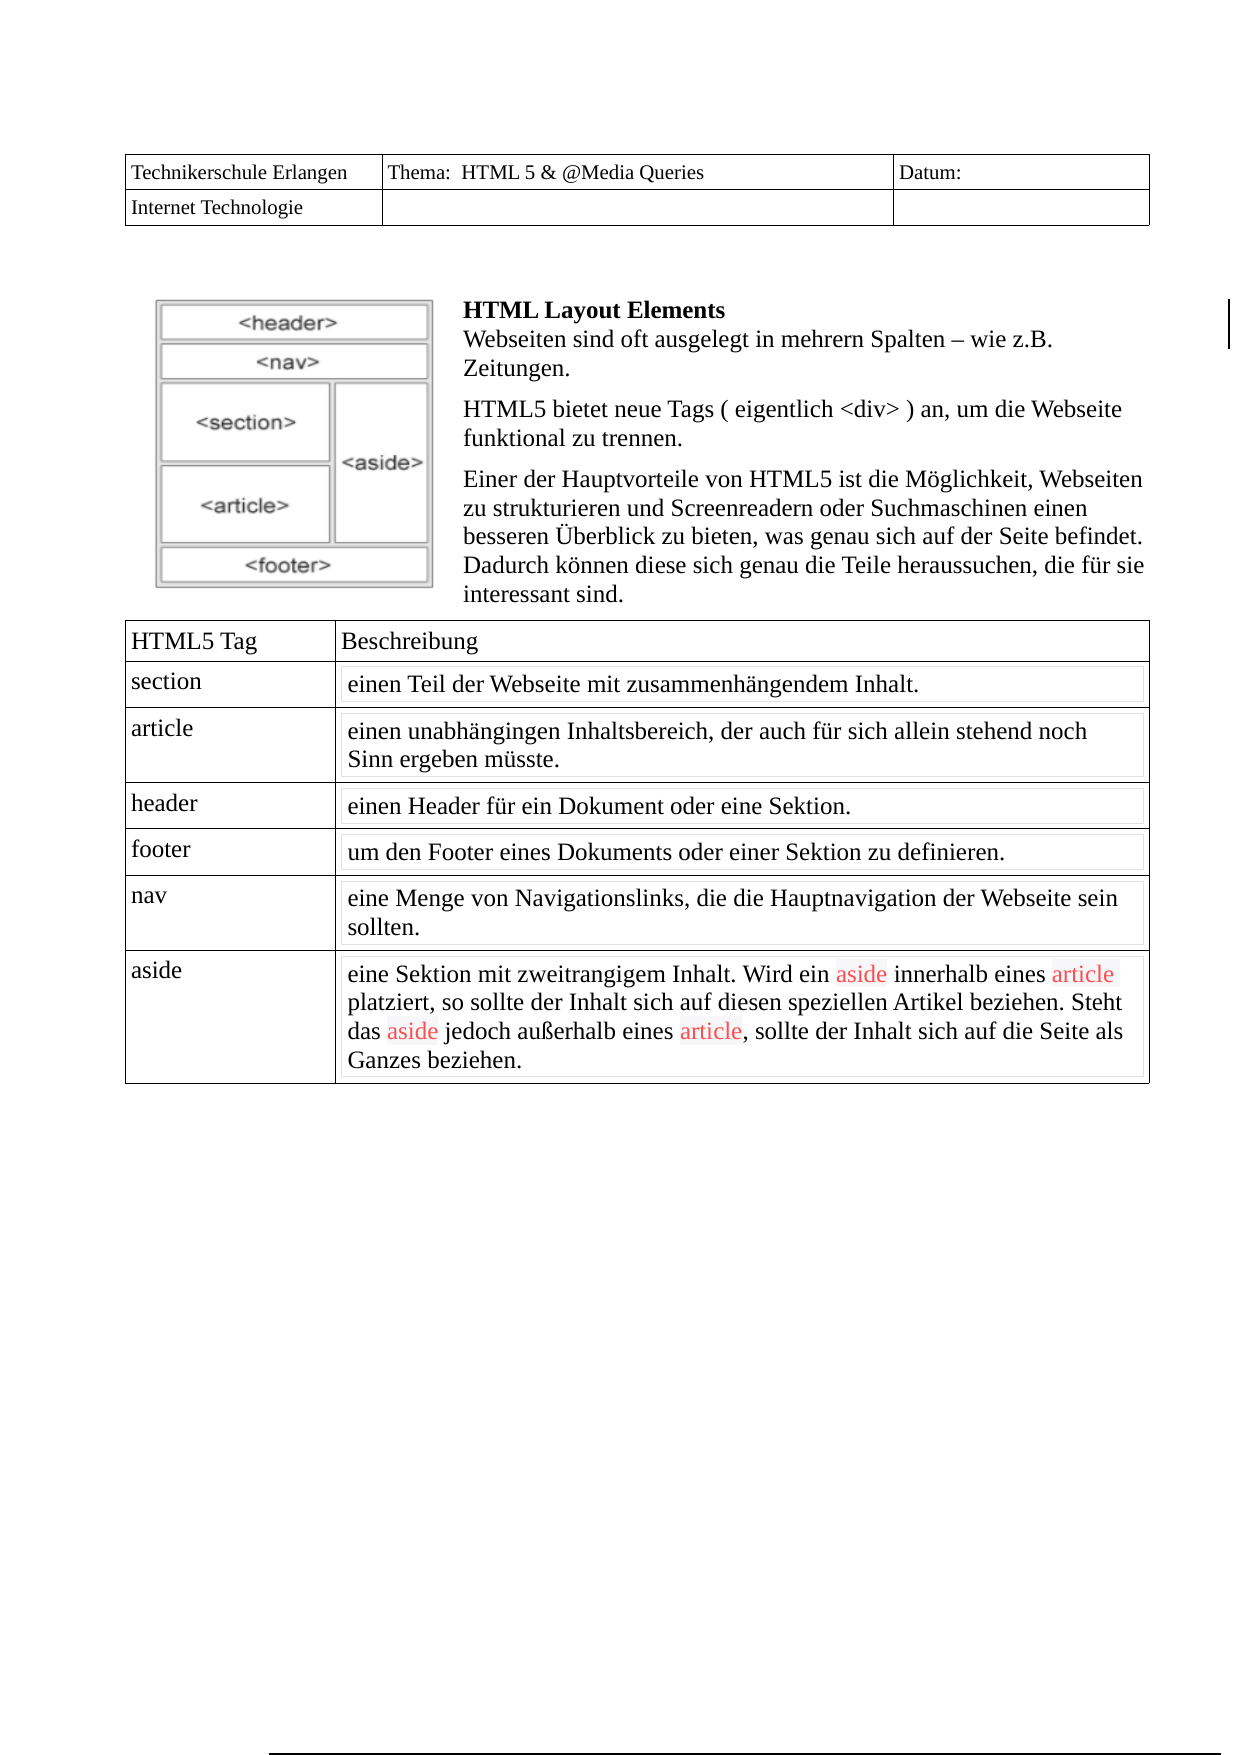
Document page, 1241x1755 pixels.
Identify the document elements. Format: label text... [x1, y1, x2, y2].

table_header Beschreibung [336, 621, 1149, 661]
table_cell section [126, 662, 335, 707]
table_cell eine Sektion mit zweitrangigem Inhalt. Wird ein aside innerhalb eines article platziert, so sollte der Inhalt sich auf diesen speziellen Artikel beziehen. Steht das aside jedoch außerhalb eines article, sollte der Inhalt sich auf die Seite als Ganzes beziehen. [336, 951, 1149, 1082]
text HTML5 bietet neue Tags ( eigentlich <div> ) an, um die Webseite funktional zu trennen. [463, 394, 1149, 451]
table_cell nav [126, 876, 335, 950]
table_cell einen unabhängingen Inhaltsbereich, der auch für sich allein stehend noch Sinn ergeben müsste. [336, 708, 1149, 782]
text Webseiten sind oft ausgelegt in mehrern Spalten – wie z.B. Zeitungen. [463, 324, 1149, 381]
table_cell article [126, 708, 335, 782]
text Einer der Hauptvorteile von HTML5 ist die Möglichkeit, Webseiten zu strukturieren und Screenreadern oder Suchmaschinen einen besseren Überblick zu bieten, was genau sich auf der Seite befindet. Dadurch können diese sich genau die Teile heraussuchen, die für sie interessant sind. [463, 464, 1149, 608]
table_cell um den Footer eines Dokuments oder einer Sektion zu definieren. [336, 829, 1149, 875]
table_cell einen Header für ein Dokument oder eine Sektion. [336, 783, 1149, 828]
table_cell aside [126, 951, 335, 1082]
subtitle [125, 295, 143, 324]
table_cell footer [126, 829, 335, 875]
picture [143, 290, 463, 608]
table_header HTML5 Tag [126, 621, 335, 661]
table_cell einen Teil der Webseite mit zusammenhängendem Inhalt. [336, 662, 1149, 707]
table_cell eine Menge von Navigationslinks, die die Hauptnavigation der Webseite sein sollten. [336, 876, 1149, 950]
subtitle HTML Layout Elements [463, 295, 1149, 324]
table_cell header [126, 783, 335, 828]
